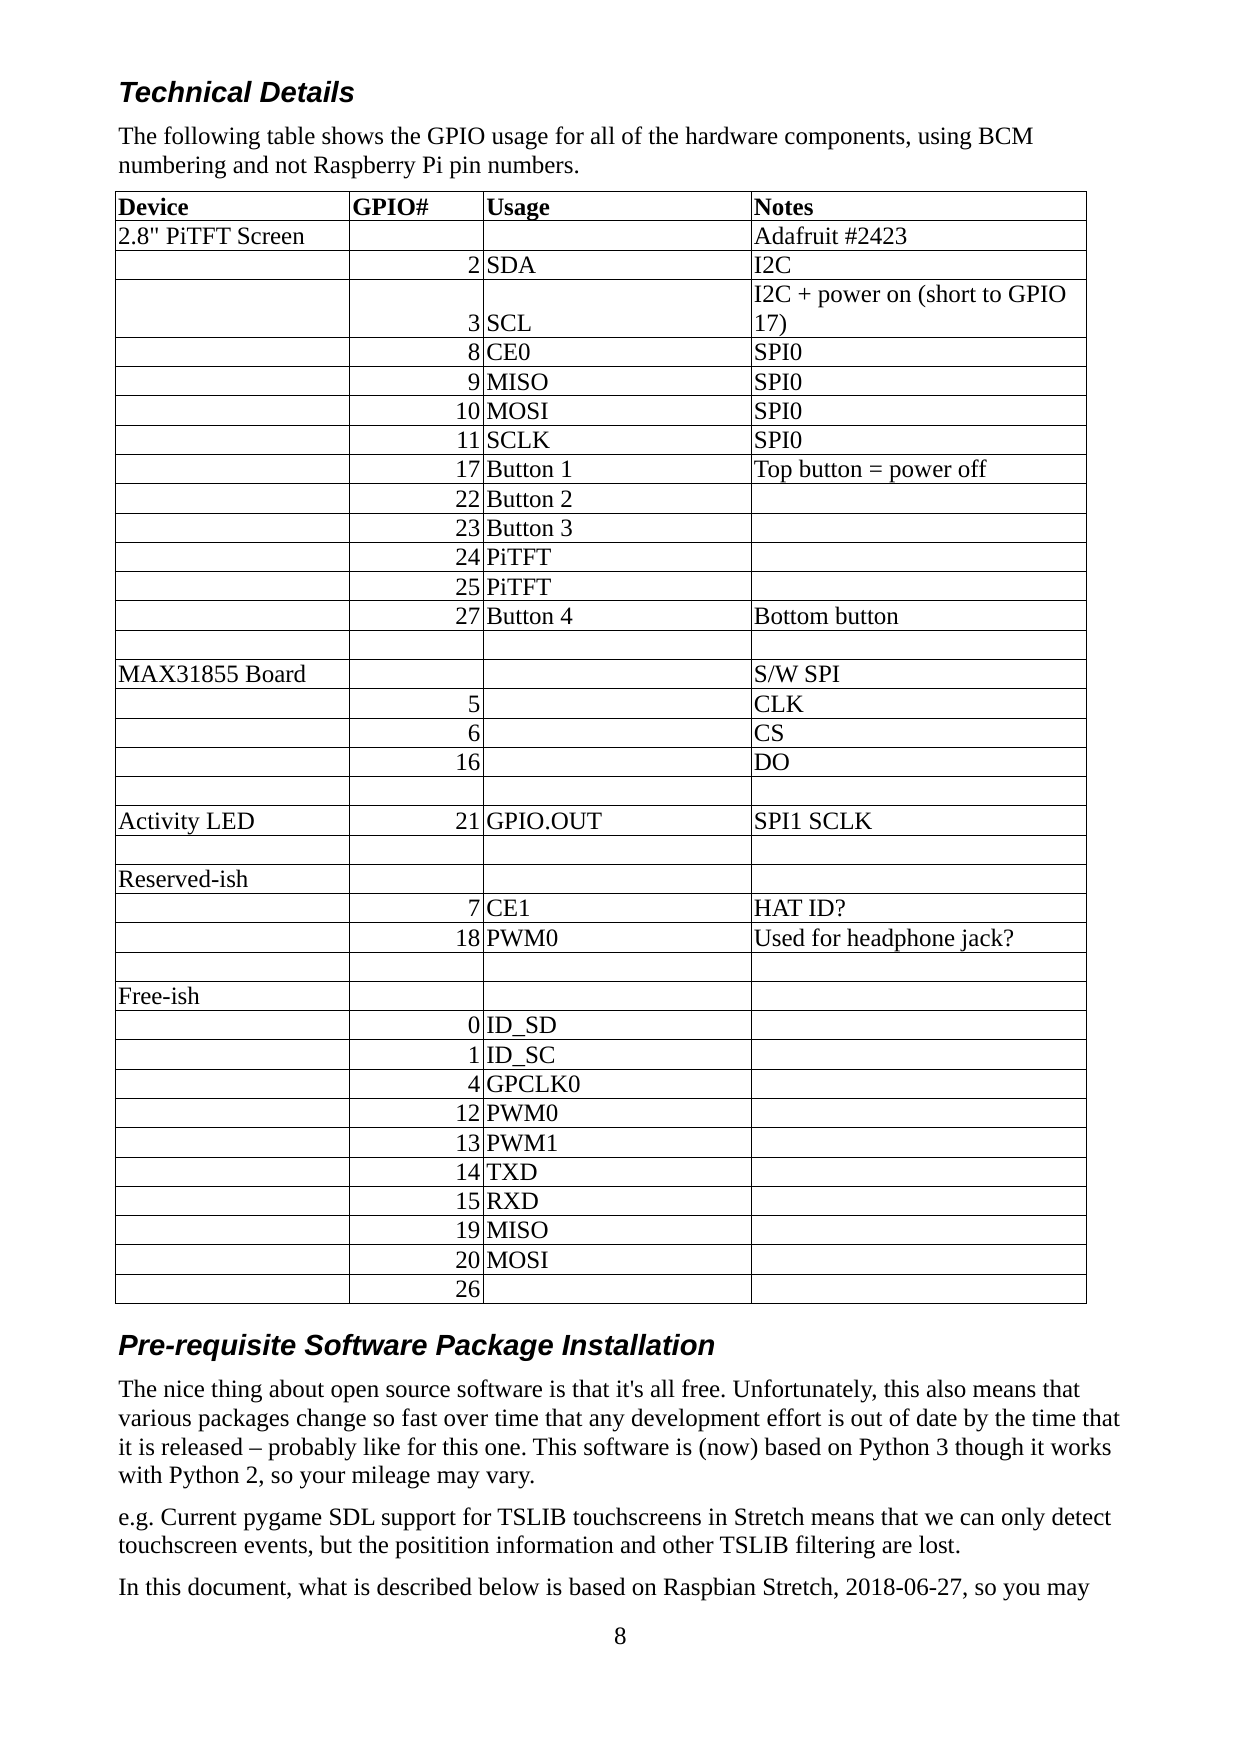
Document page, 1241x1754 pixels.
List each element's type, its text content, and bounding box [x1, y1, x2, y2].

table_cell SPI0 [752, 367, 1086, 395]
table_cell SPI0 [752, 338, 1086, 366]
table_cell [484, 689, 751, 717]
text The nice thing about open source software is that it's all free. Unfortunately, this also means that various packages change so fast over time that any development effort is out of date by the time that it is released – probably like for this one. This software is (now) based on Python 3 though it works with Python 2, so your mileage may vary. [118, 1374, 1122, 1489]
table_cell GPCLK0 [484, 1070, 751, 1098]
table_cell [350, 982, 483, 1010]
text e.g. Current pygame SDL support for TSLIB touchscreens in Stretch means that we can only detect touchscreen events, but the positition information and other TSLIB filtering are lost. [118, 1502, 1122, 1559]
table_cell CE1 [484, 894, 751, 922]
table_cell 16 [350, 748, 483, 776]
table_cell 6 [350, 719, 483, 747]
table_cell [116, 1275, 349, 1303]
table_cell [350, 221, 483, 249]
table_cell I2C [752, 251, 1086, 279]
table_cell [752, 1187, 1086, 1215]
table_cell [116, 396, 349, 425]
table_cell I2C + power on (short to GPIO 17) [752, 280, 1086, 337]
table_cell PiTFT [484, 572, 751, 600]
table_cell 12 [350, 1099, 483, 1127]
table_cell [752, 1011, 1086, 1039]
table_cell [116, 689, 349, 717]
table_cell 13 [350, 1128, 483, 1156]
table_cell [116, 631, 349, 659]
table_cell 15 [350, 1187, 483, 1215]
table_cell [116, 1011, 349, 1039]
subtitle Technical Details [118, 75, 1122, 108]
table_cell RXD [484, 1187, 751, 1215]
table_cell [116, 1040, 349, 1069]
table_cell 23 [350, 514, 483, 542]
table_cell [116, 923, 349, 952]
table_cell [350, 836, 483, 864]
table_cell [752, 1128, 1086, 1156]
table_cell Button 4 [484, 601, 751, 629]
table_cell ID_SC [484, 1040, 751, 1069]
table_cell MAX31855 Board [116, 660, 349, 688]
table_cell SPI0 [752, 396, 1086, 425]
table_cell [116, 1187, 349, 1215]
table_cell [116, 836, 349, 864]
text In this document, what is described below is based on Raspbian Stretch, 2018-06-27, so you may [118, 1572, 1122, 1601]
table_cell HAT ID? [752, 894, 1086, 922]
table_cell [116, 894, 349, 922]
table_cell [116, 601, 349, 629]
table_cell [116, 426, 349, 454]
table_cell [116, 1099, 349, 1127]
table_cell [116, 455, 349, 483]
table_cell [752, 865, 1086, 893]
table_cell [752, 777, 1086, 805]
table_cell 17 [350, 455, 483, 483]
table_cell [484, 660, 751, 688]
table_cell MOSI [484, 396, 751, 425]
table_cell 19 [350, 1216, 483, 1244]
table_cell [484, 719, 751, 747]
table_cell 2.8" PiTFT Screen [116, 221, 349, 249]
table_cell [484, 1275, 751, 1303]
table_cell 0 [350, 1011, 483, 1039]
text The following table shows the GPIO usage for all of the hardware components, using BCM numbering and not Raspberry Pi pin numbers. [118, 121, 1122, 178]
table_cell [116, 1158, 349, 1186]
table_cell Top button = power off [752, 455, 1086, 483]
table_cell [116, 514, 349, 542]
table_cell SCLK [484, 426, 751, 454]
table_cell [752, 1216, 1086, 1244]
table_cell [752, 543, 1086, 571]
table_cell 20 [350, 1245, 483, 1273]
table_cell 5 [350, 689, 483, 717]
table_cell Reserved-ish [116, 865, 349, 893]
table_cell [116, 1245, 349, 1273]
table_cell [484, 836, 751, 864]
table_cell [350, 865, 483, 893]
table_header Notes [752, 192, 1086, 220]
table_cell [752, 1245, 1086, 1273]
table_cell [484, 953, 751, 981]
table_cell Bottom button [752, 601, 1086, 629]
table_cell [752, 953, 1086, 981]
table_cell SDA [484, 251, 751, 279]
table_cell MOSI [484, 1245, 751, 1273]
table_cell [484, 221, 751, 249]
table_cell 24 [350, 543, 483, 571]
table_header Device [116, 192, 349, 220]
table_cell [350, 777, 483, 805]
table_cell MISO [484, 367, 751, 395]
table_cell ID_SD [484, 1011, 751, 1039]
table_cell [752, 1040, 1086, 1069]
table_cell CE0 [484, 338, 751, 366]
table_cell 14 [350, 1158, 483, 1186]
table_cell TXD [484, 1158, 751, 1186]
table_cell CLK [752, 689, 1086, 717]
table_cell SCL [484, 280, 751, 337]
table_cell SPI1 SCLK [752, 806, 1086, 834]
table_cell [752, 514, 1086, 542]
table_header Usage [484, 192, 751, 220]
table_cell Button 1 [484, 455, 751, 483]
table_cell [350, 953, 483, 981]
table_cell [116, 572, 349, 600]
subtitle Pre-requisite Software Package Installation [118, 1328, 1122, 1362]
table_cell 4 [350, 1070, 483, 1098]
table_cell Activity LED [116, 806, 349, 834]
table_cell [116, 1216, 349, 1244]
table_cell [350, 631, 483, 659]
table_cell [350, 660, 483, 688]
table_cell 1 [350, 1040, 483, 1069]
table_cell [752, 982, 1086, 1010]
table_cell SPI0 [752, 426, 1086, 454]
table_cell [116, 280, 349, 337]
table_cell 18 [350, 923, 483, 952]
table_cell [116, 777, 349, 805]
table_cell DO [752, 748, 1086, 776]
table_cell 9 [350, 367, 483, 395]
table_cell PWM1 [484, 1128, 751, 1156]
table_cell 25 [350, 572, 483, 600]
table_cell [752, 836, 1086, 864]
table_cell 22 [350, 484, 483, 512]
table_cell [116, 338, 349, 366]
table_cell GPIO.OUT [484, 806, 751, 834]
table_cell 21 [350, 806, 483, 834]
table_cell [752, 1070, 1086, 1098]
table_cell [116, 367, 349, 395]
table_cell [116, 543, 349, 571]
table_cell S/W SPI [752, 660, 1086, 688]
table_cell PiTFT [484, 543, 751, 571]
table_cell 8 [350, 338, 483, 366]
table_cell 7 [350, 894, 483, 922]
table_cell 26 [350, 1275, 483, 1303]
table_cell [116, 1070, 349, 1098]
table_cell [484, 631, 751, 659]
table_header GPIO# [350, 192, 483, 220]
table_cell [484, 748, 751, 776]
table_cell Used for headphone jack? [752, 923, 1086, 952]
table_cell [752, 1275, 1086, 1303]
table_cell [484, 777, 751, 805]
table_cell [484, 982, 751, 1010]
table_cell [752, 1099, 1086, 1127]
table_cell [484, 865, 751, 893]
table_cell CS [752, 719, 1086, 747]
table_cell [116, 748, 349, 776]
table_cell Adafruit #2423 [752, 221, 1086, 249]
table_cell 10 [350, 396, 483, 425]
table_cell [752, 631, 1086, 659]
table_cell [116, 484, 349, 512]
table_cell [752, 572, 1086, 600]
table_cell [116, 1128, 349, 1156]
table_cell PWM0 [484, 1099, 751, 1127]
table_cell [116, 953, 349, 981]
table_cell 2 [350, 251, 483, 279]
table_cell [116, 251, 349, 279]
table_cell 27 [350, 601, 483, 629]
table_cell [116, 719, 349, 747]
table_cell [752, 484, 1086, 512]
table_cell Free-ish [116, 982, 349, 1010]
table_cell Button 3 [484, 514, 751, 542]
table_cell [752, 1158, 1086, 1186]
table_cell PWM0 [484, 923, 751, 952]
table_cell 3 [350, 280, 483, 337]
table_cell Button 2 [484, 484, 751, 512]
table_cell 11 [350, 426, 483, 454]
table_cell MISO [484, 1216, 751, 1244]
